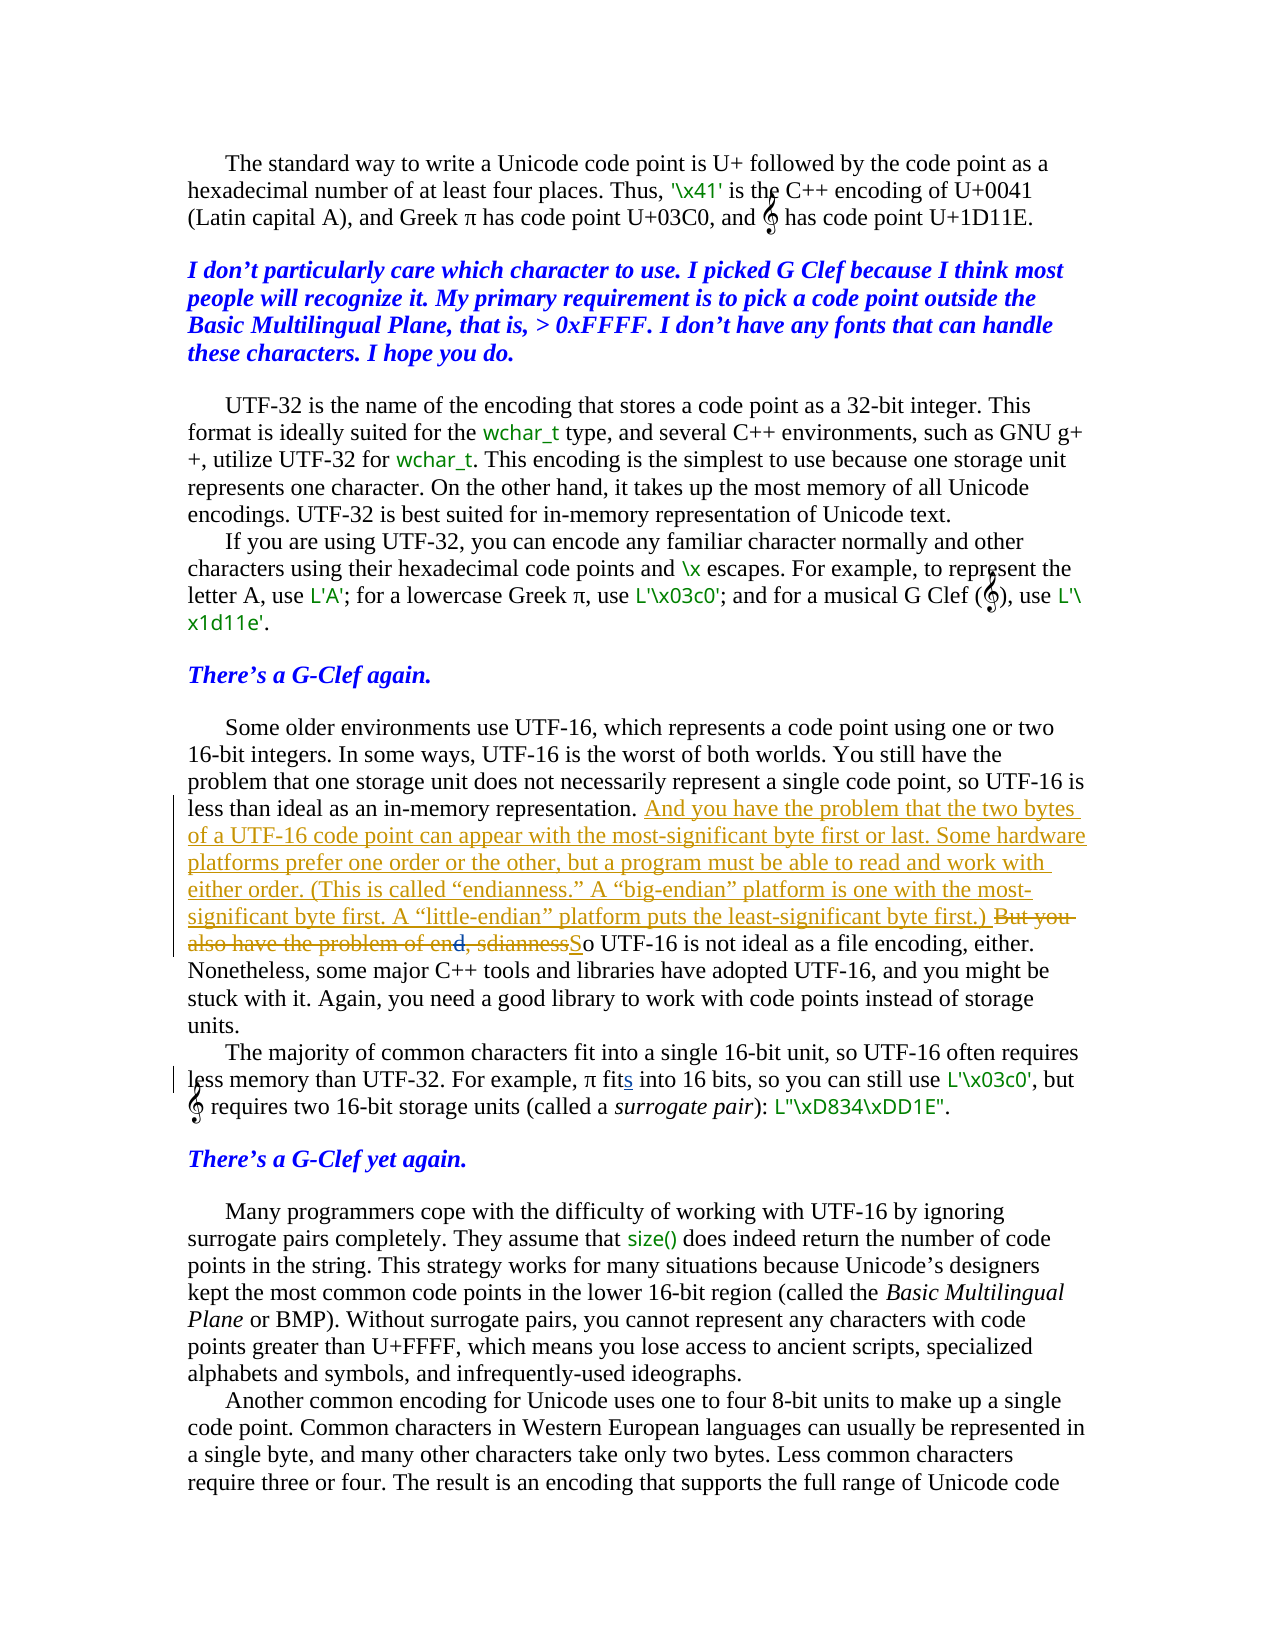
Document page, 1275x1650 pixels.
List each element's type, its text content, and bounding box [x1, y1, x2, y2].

text Many programmers cope with the difficulty of working with UTF-16 by ignoring surrogate pairs completely. They assume that size() does indeed return the number of code points in the string. This strategy works for many situations because Unicode’s designers kept the most common code points in the lower 16-bit region (called the Basic Multilingual Plane or BMP). Without surrogate pairs, you cannot represent any characters with code points greater than U+FFFF, which means you lose access to ancient scripts, specialized alphabets and symbols, and infrequently-used ideographs. [187, 1197, 1087, 1387]
text UTF-32 is the name of the encoding that stores a code point as a 32-bit integer. This format is ideally suited for the wchar_t type, and several C++ environments, such as GNU g++, utilize UTF-32 for wchar_t. This encoding is the simplest to use because one storage unit represents one character. On the other hand, it takes up the most memory of all Unicode encodings. UTF-32 is best suited for in-memory representation of Unicode text. [187, 392, 1087, 527]
text If you are using UTF-32, you can encode any familiar character normally and other characters using their hexadecimal code points and \x escapes. For example, to represent the letter A, use L'A'; for a lowercase Greek π, use L'\x03c0'; and for a musical G Clef (𝄞), use L'\x1d11e'. [187, 527, 1087, 636]
text I don’t particularly care which character to use. I picked G Clef because I think most people will recognize it. My primary requirement is to pick a code point outside the Basic Multilingual Plane, that is, > 0xFFFF. I don’t have any fonts that can handle these characters. I hope you do. [187, 256, 1087, 367]
text There’s a G-Clef again. [187, 661, 1087, 688]
text Some older environments use UTF-16, which represents a code point using one or two 16-bit integers. In some ways, UTF-16 is the worst of both worlds. You still have the problem that one storage unit does not necessarily represent a single code point, so UTF-16 is less than ideal as an in-memory representation. And you have the problem that the two bytes of a UTF-16 code point can appear with the most-significant byte first or last. Some hardware platforms prefer one order or the other, but a program must be able to read and work with either order. (This is called “endianness.” A “big-endian” platform is one with the most-significant byte first. A “little-endian” platform puts the least-significant byte first.) So UTF-16 is not ideal as a file encoding, either. Nonetheless, some major C++ tools and libraries have adopted UTF-16, and you might be stuck with it. Again, you need a good library to work with code points instead of storage units. [187, 713, 1087, 845]
text The standard way to write a Unicode code point is U+ followed by the code point as a hexadecimal number of at least four places. Thus, '\x41' is the C++ encoding of U+0041 (Latin capital A), and Greek π has code point U+03C0, and 𝄞 has code point U+1D11E. [187, 150, 1087, 231]
text Another common encoding for Unicode uses one to four 8-bit units to make up a single code point. Common characters in Western European languages can usually be represented in a single byte, and many other characters take only two bytes. Less common characters require three or four. The result is an encoding that supports the full range of Unicode code [187, 1387, 1087, 1495]
text The majority of common characters fit into a single 16-bit unit, so UTF-16 often requires less memory than UTF-32. For example, π fits into 16 bits, so you can still use L'\x03c0', but 𝄞 requires two 16-bit storage units (called a surrogate pair): L"\xD834\xDD1E". [187, 1038, 1087, 1120]
text Some older environments use UTF-16, which represents a code point using one or two 16-bit integers. In some ways, UTF-16 is the worst of both worlds. You still have the problem that one storage unit does not necessarily represent a single code point, so UTF-16 is less than ideal as an in-memory representation. And you have the problem that the two bytes of a UTF-16 code point can appear with the most-significant byte first or last. Some hardware platforms prefer one order or the other, but a program must be able to read and work with either order. (This is called “endianness.” A “big-endian” platform is one with the most-significant byte first. A “little-endian” platform puts the least-significant byte first.) So UTF-16 is not ideal as a file encoding, either. Nonetheless, some major C++ tools and libraries have adopted UTF-16, and you might be stuck with it. Again, you need a good library to work with code points instead of storage units. [187, 846, 1087, 1038]
text There’s a G-Clef yet again. [187, 1145, 1087, 1172]
